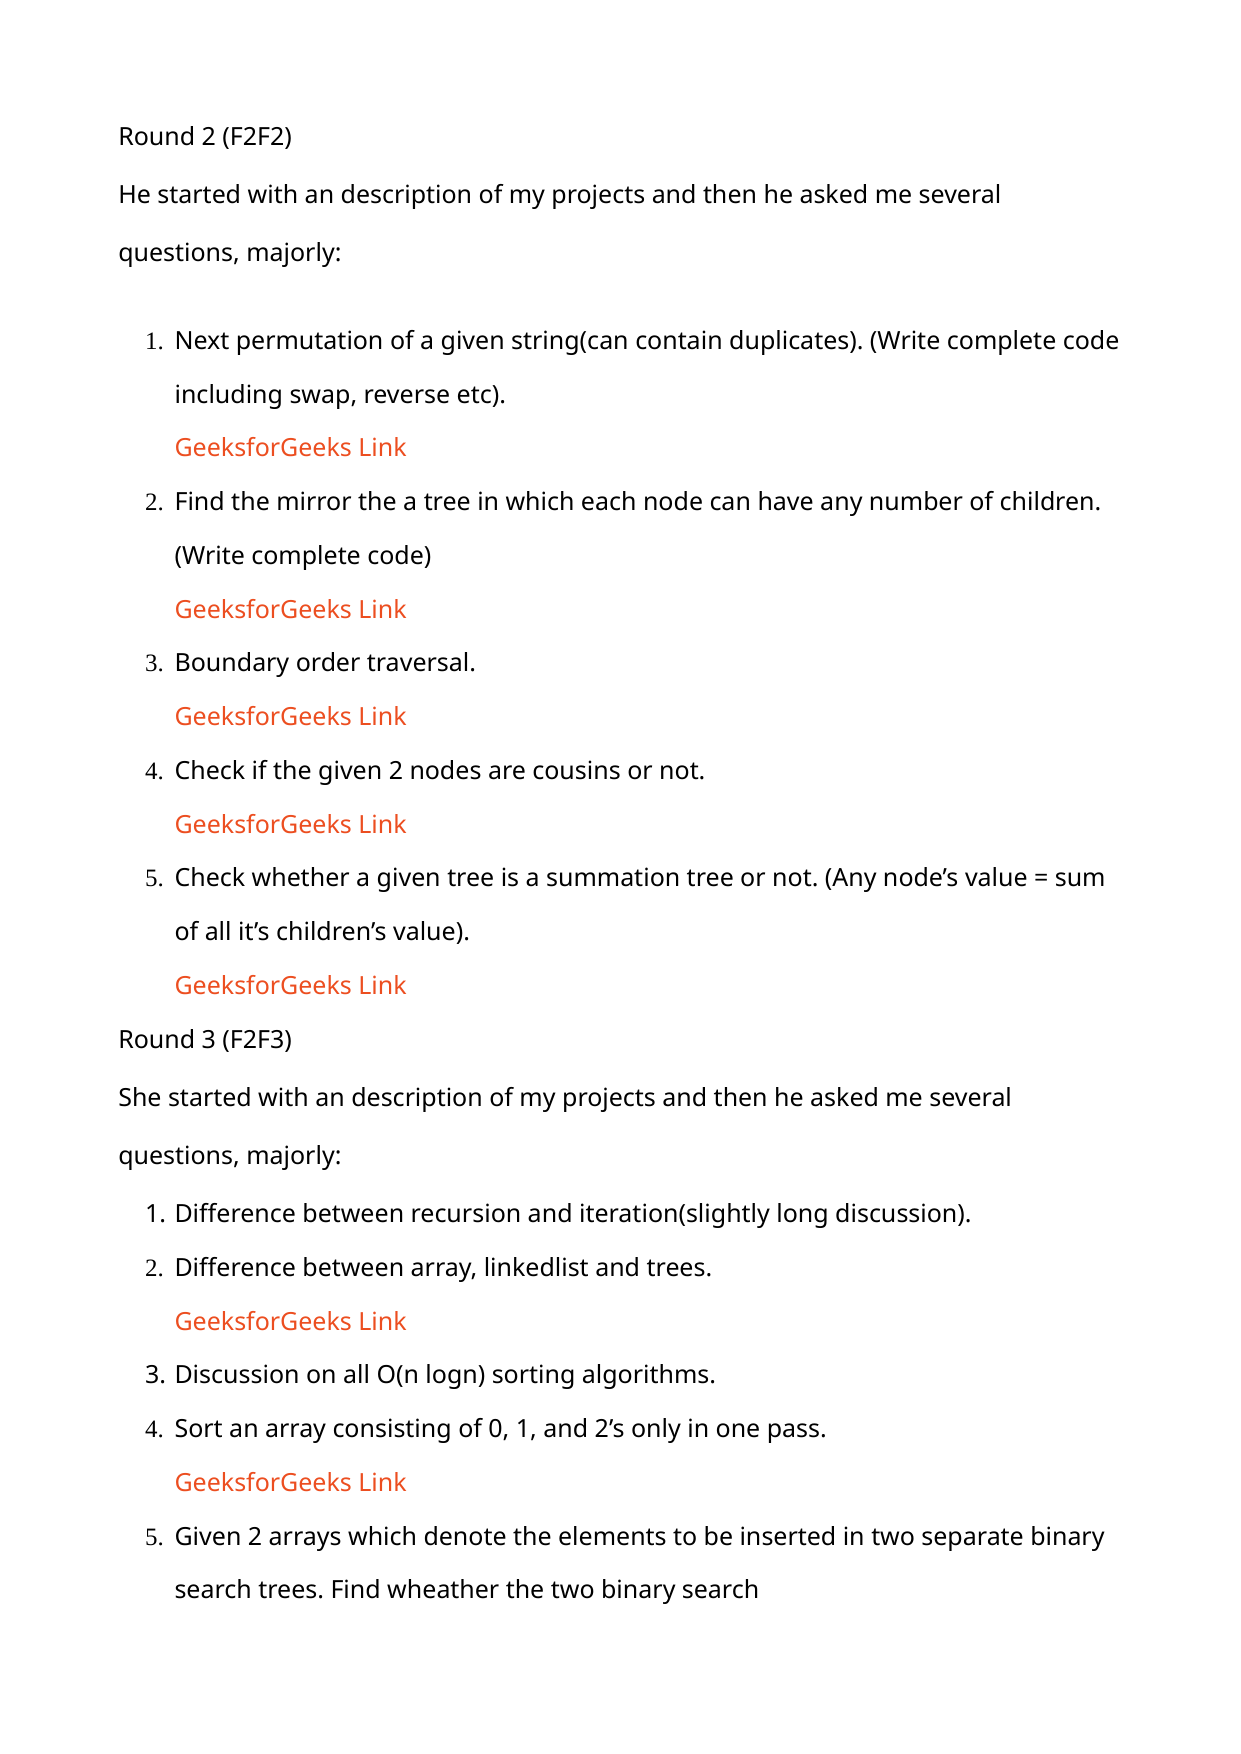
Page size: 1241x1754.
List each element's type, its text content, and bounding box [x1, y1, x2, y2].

list Boundary order traversal. GeeksforGeeks Link [174, 645, 1122, 733]
list Difference between recursion and iteration(slightly long discussion). [174, 1196, 1122, 1230]
list Given 2 arrays which denote the elements to be inserted in two separate binary search trees. Find wheather the two binary search [174, 1518, 1122, 1606]
list Check if the given 2 nodes are cousins or not. GeeksforGeeks Link [174, 752, 1122, 840]
list Discussion on all O(n logn) sorting algorithms. [174, 1357, 1122, 1391]
text Round 2 (F2F2) He started with an description of my projects and then he asked me several questions, majorly: [118, 118, 1122, 269]
text Round 3 (F2F3) She started with an description of my projects and then he asked me several questions, majorly: [118, 1021, 1122, 1172]
list Find the mirror the a tree in which each node can have any number of children. (Write complete code) GeeksforGeeks Link [174, 484, 1122, 625]
list Next permutation of a given string(can contain duplicates). (Write complete code including swap, reverse etc). GeeksforGeeks Link [174, 322, 1122, 464]
list Sort an array consisting of 0, 1, and 2’s only in one pass. GeeksforGeeks Link [174, 1411, 1122, 1499]
list Difference between array, linkedlist and trees. GeeksforGeeks Link [174, 1250, 1122, 1337]
list Check whether a given tree is a summation tree or not. (Any node’s value = sum of all it’s children’s value). GeeksforGeeks Link [174, 860, 1122, 1002]
